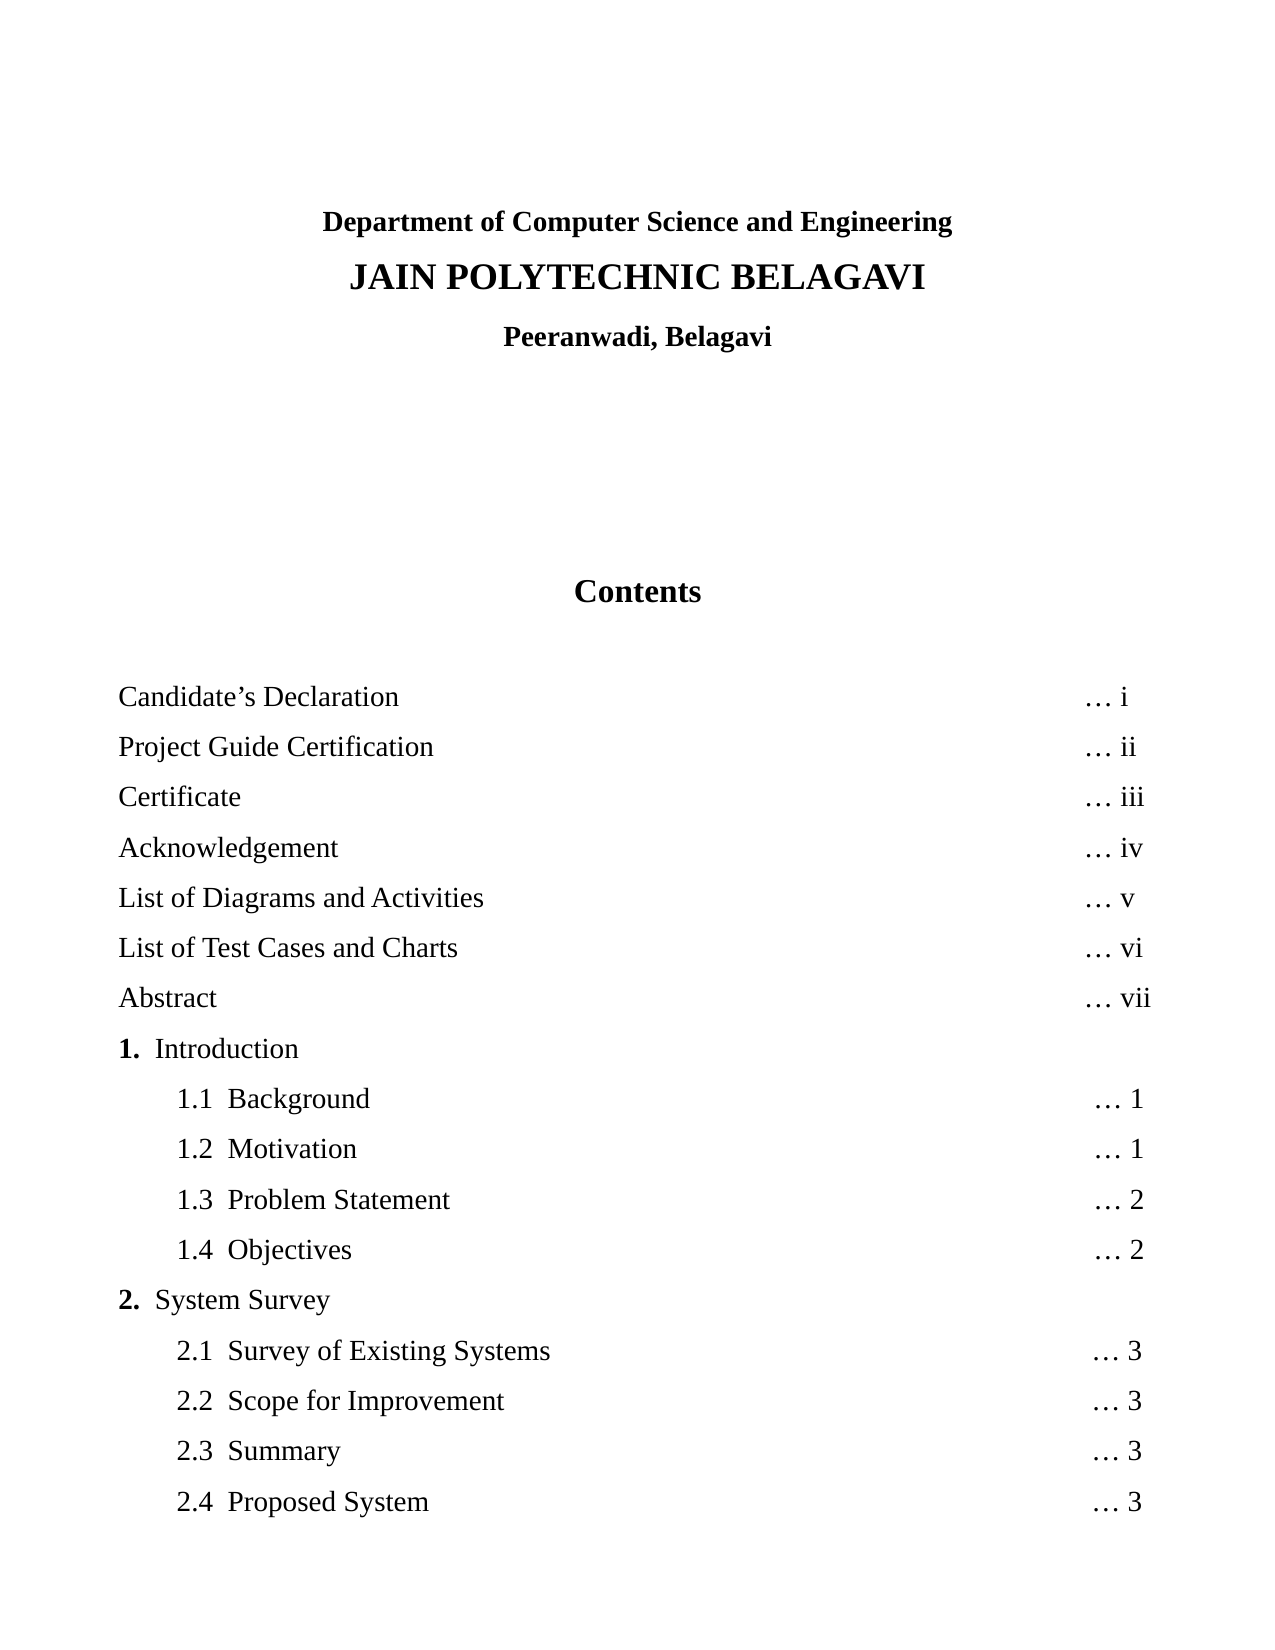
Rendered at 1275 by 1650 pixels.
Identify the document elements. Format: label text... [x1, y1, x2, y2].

text 2.1 Survey of Existing Systems … 3 [118, 1333, 1157, 1366]
text 2.4 Proposed System … 3 [118, 1484, 1157, 1517]
text Contents [118, 571, 1157, 609]
text 2. System Survey [118, 1282, 1157, 1316]
text 2.2 Scope for Improvement … 3 [118, 1383, 1157, 1417]
text List of Diagrams and Activities … v [118, 880, 1157, 913]
text Abstract … vii [118, 981, 1157, 1014]
text 1.4 Objectives … 2 [118, 1232, 1157, 1266]
text Department of Computer Science and Engineering [118, 204, 1157, 238]
text 1.3 Problem Statement … 2 [118, 1182, 1157, 1215]
text Candidate’s Declaration … i [118, 679, 1157, 712]
text Certificate … iii [118, 779, 1157, 813]
text 1. Introduction [118, 1031, 1157, 1064]
text Acknowledgement … iv [118, 830, 1157, 863]
text List of Test Cases and Charts … vi [118, 930, 1157, 964]
text Peeranwadi, Belagavi [118, 319, 1157, 353]
text 1.2 Motivation … 1 [118, 1132, 1157, 1165]
text Project Guide Certification … ii [118, 729, 1157, 763]
text JAIN POLYTECHNIC BELAGAVI [118, 255, 1157, 298]
text 1.1 Background … 1 [118, 1081, 1157, 1115]
text 2.3 Summary … 3 [118, 1433, 1157, 1467]
